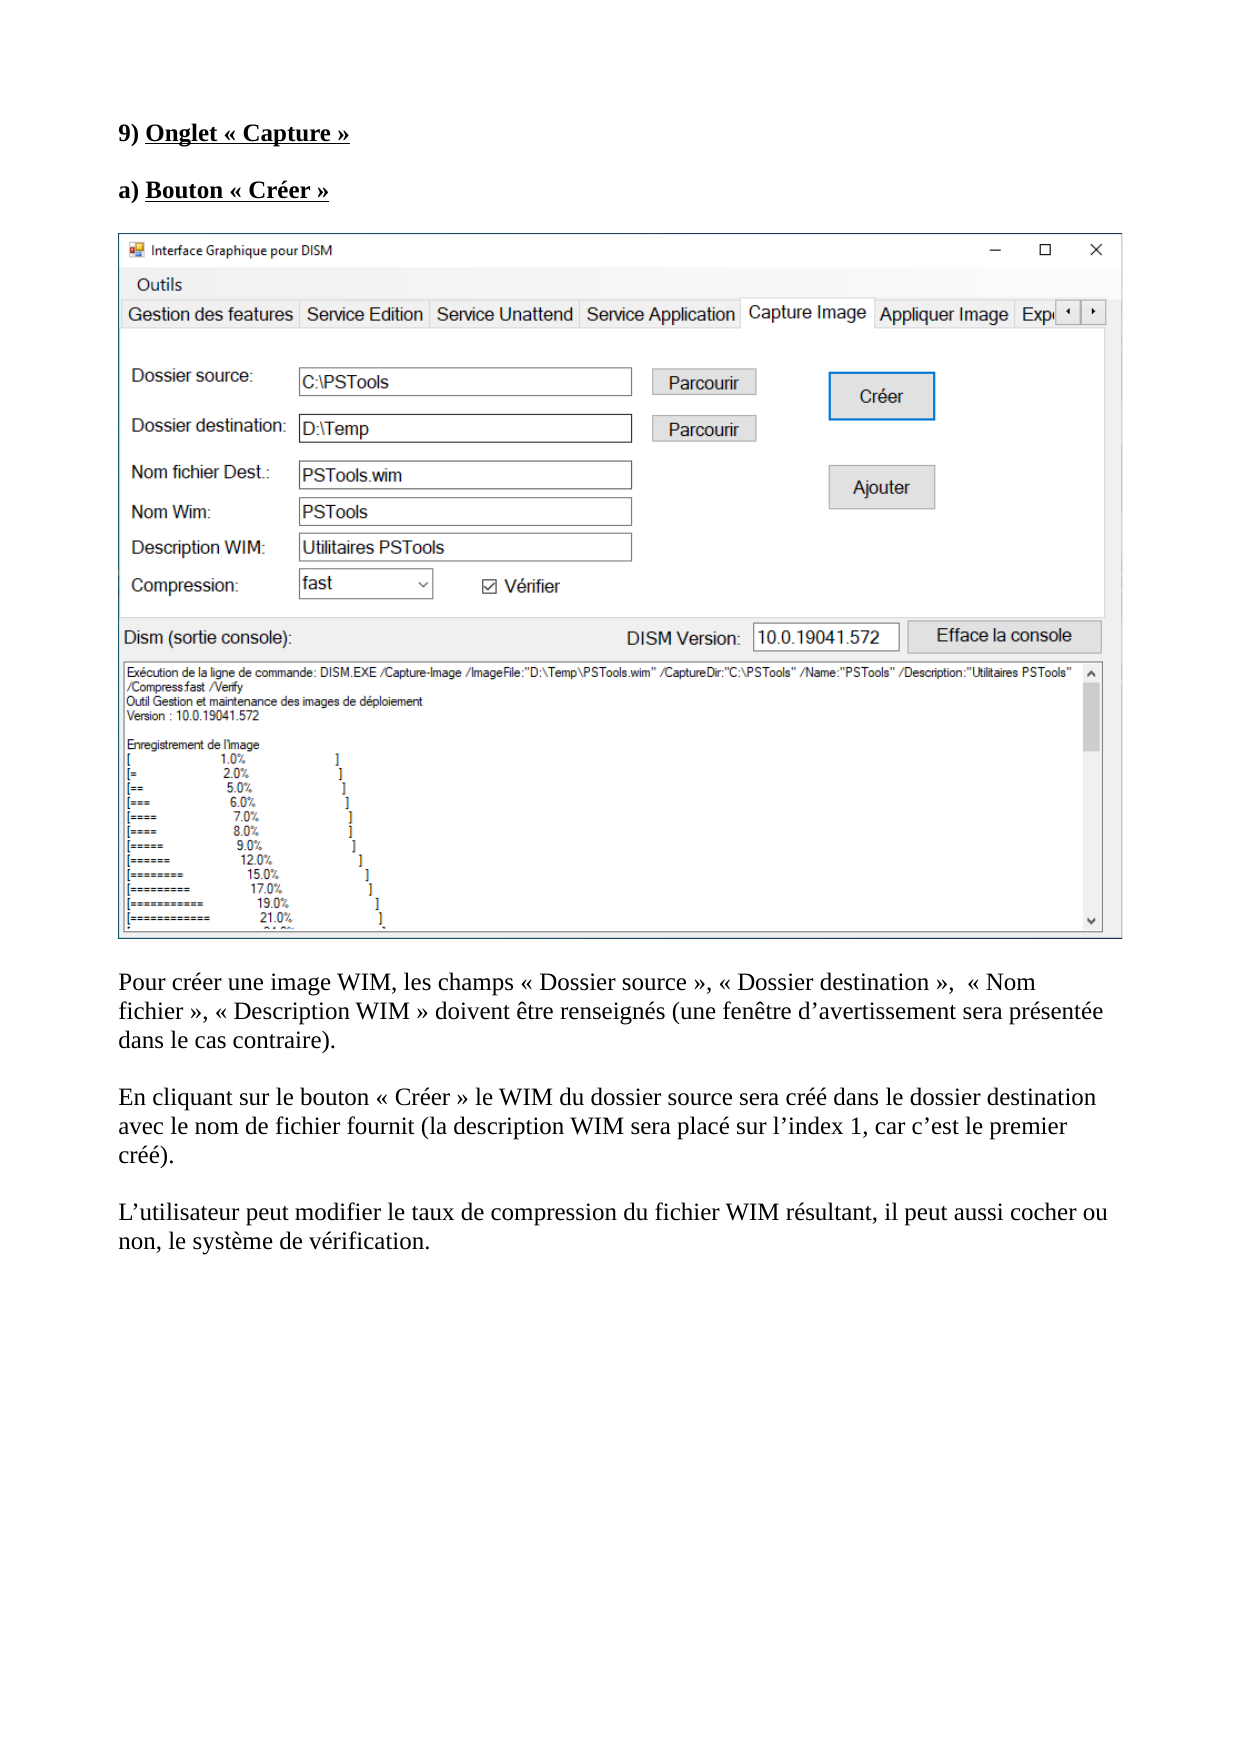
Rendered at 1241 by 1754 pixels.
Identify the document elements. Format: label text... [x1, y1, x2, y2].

text a) Bouton « Créer » [118, 176, 1122, 204]
text Pour créer une image WIM, les champs « Dossier source », « Dossier destination », « Nom fichier », « Description WIM » doivent être renseignés (une fenêtre d’avertissement sera présentée dans le cas contraire). [118, 967, 1122, 1053]
text En cliquant sur le bouton « Créer » le WIM du dossier source sera créé dans le dossier destination avec le nom de fichier fournit (la description WIM sera placé sur l’index 1, car c’est le premier créé). [118, 1082, 1122, 1168]
picture [118, 233, 1123, 939]
text L’utilisateur peut modifier le taux de compression du fichier WIM résultant, il peut aussi cocher ou non, le système de vérification. [118, 1197, 1122, 1255]
text 9) Onglet « Capture » [118, 118, 1122, 147]
